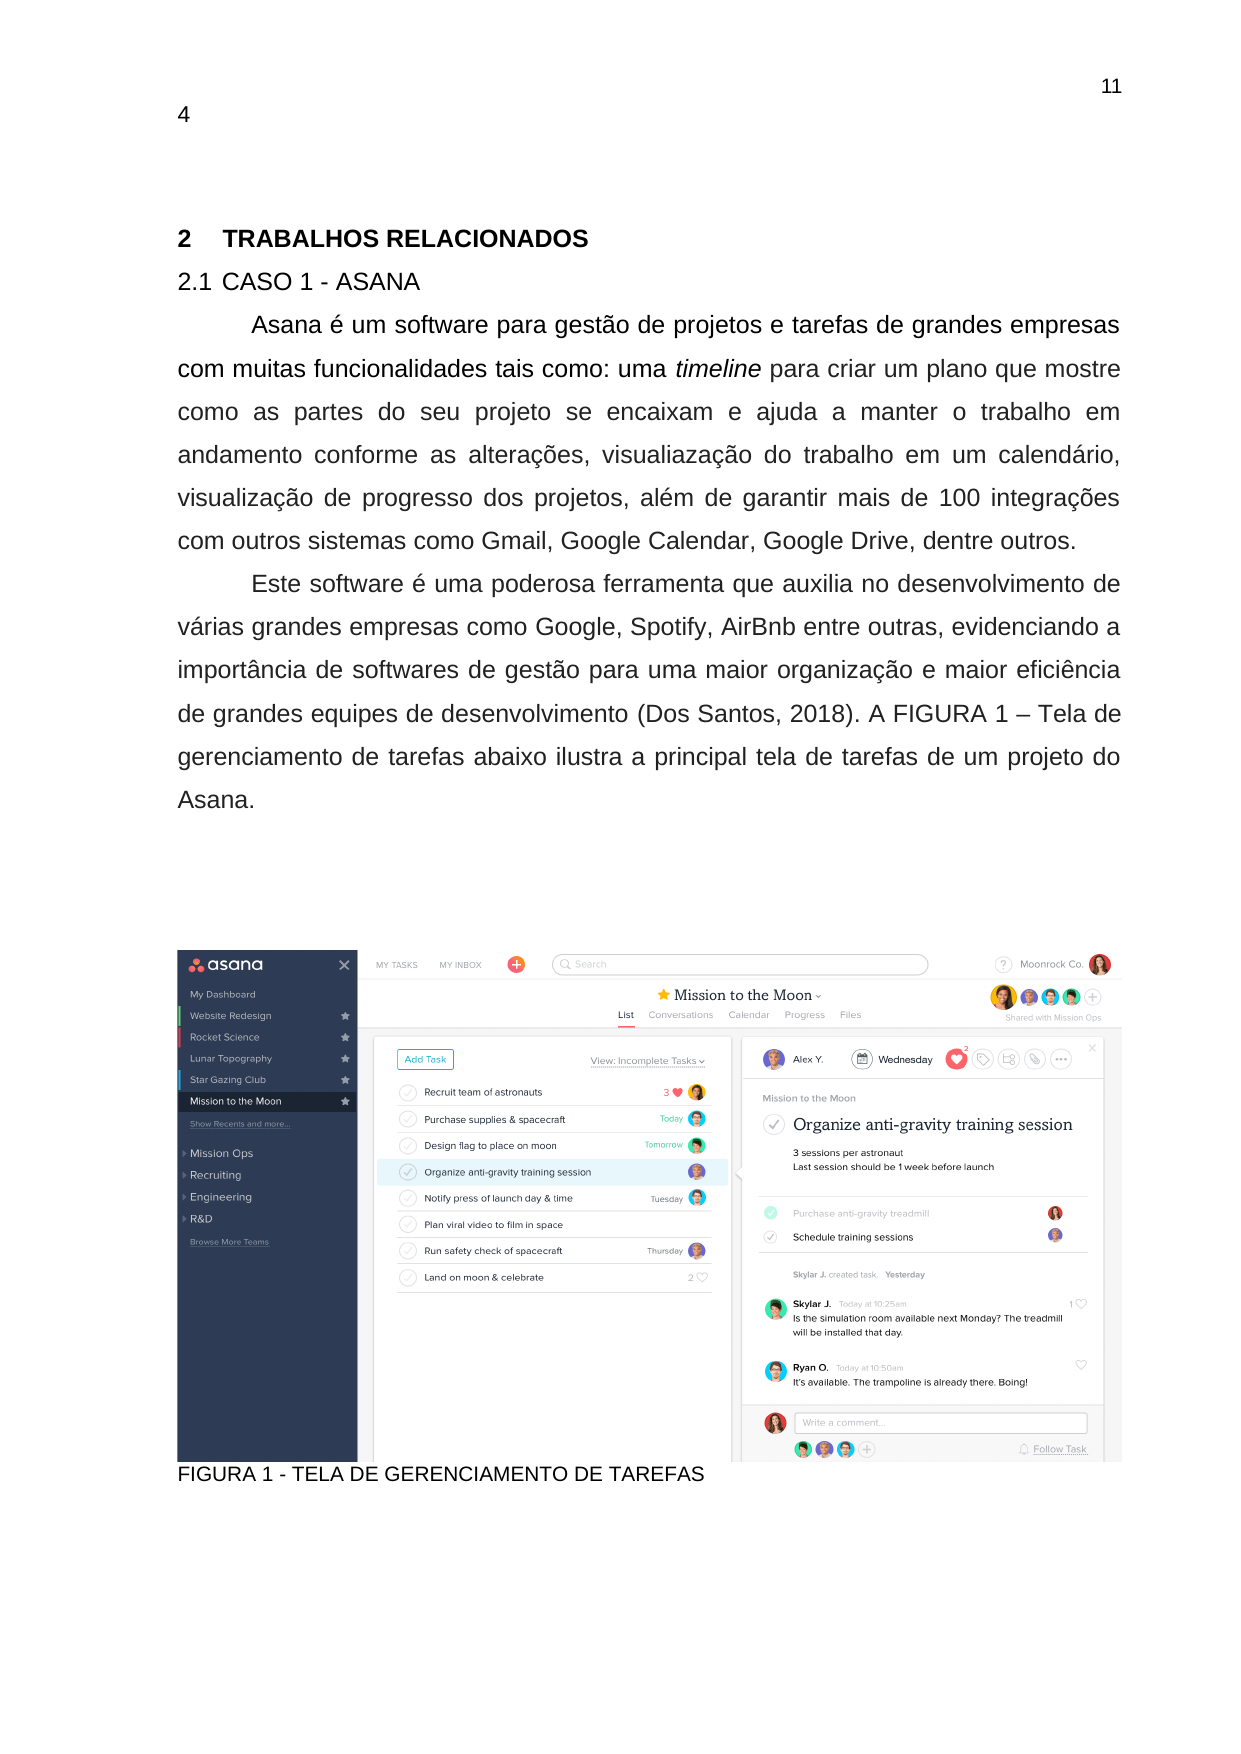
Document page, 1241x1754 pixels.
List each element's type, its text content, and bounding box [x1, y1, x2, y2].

picture [177, 950, 1122, 1462]
text Asana é um software para gestão de projetos e tarefas de grandes empresas com muitas funcionalidades tais como: uma timeline para criar um plano que mostre como as partes do seu projeto se encaixam e ajuda a manter o trabalho em andamento conforme as alterações, visualiazação do trabalho em um calendário, visualização de progresso dos projetos, além de garantir mais de 100 integrações com outros sistemas como Gmail, Google Calendar, Google Drive, dentre outros. [177, 311, 1122, 555]
text Este software é uma poderosa ferramenta que auxilia no desenvolvimento de várias grandes empresas como Google, Spotify, AirBnb entre outras, evidenciando a importância de softwares de gestão para uma maior organização e maior eficiência de grandes equipes de desenvolvimento (Dos Santos, 2018). A FIGURA 1 – Tela de gerenciamento de tarefas abaixo ilustra a principal tela de tarefas de um projeto do Asana. [177, 569, 1122, 814]
subtitle Caso 1 - Asana [177, 267, 1122, 296]
subtitle TRABALHOS RELACIONADOS [177, 224, 1122, 253]
text FIGURA 1 - Tela de gerenciamento de tarefas [177, 1462, 1122, 1486]
